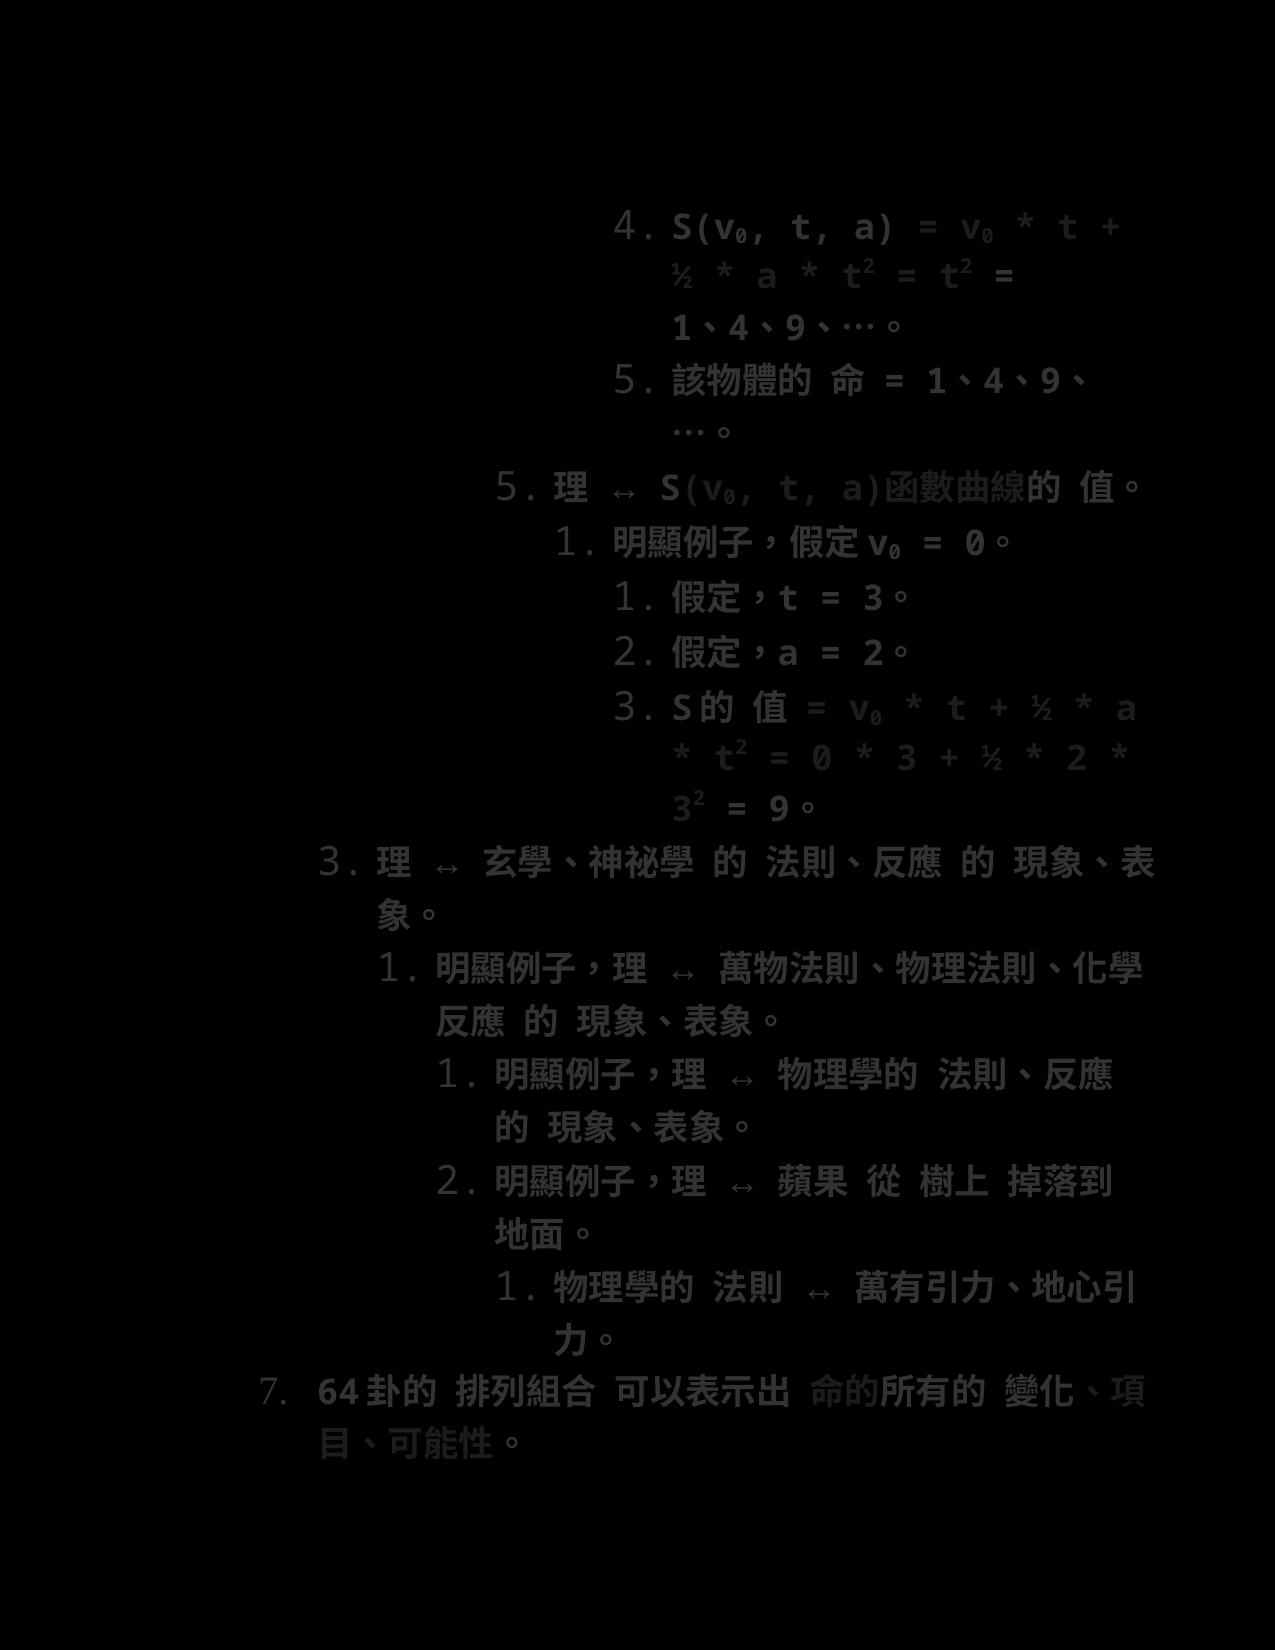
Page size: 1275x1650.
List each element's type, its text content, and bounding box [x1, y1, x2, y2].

list 理 ↔ S(v0, t, a)函數曲線的 值。 [494, 457, 1157, 512]
list 明顯例子，理 ↔ 物理學的 法則、反應 的 現象、表象。 [435, 1045, 1157, 1151]
list 理 ↔ 玄學、神祕學 的 法則、反應 的 現象、表象。 [317, 832, 1157, 938]
list 物理學的 法則 ↔ 萬有引力、地心引力。 [494, 1257, 1157, 1364]
list S的 值 = v0 * t + ½ * a * t2 = 0 * 3 + ½ * 2 * 32 = 9。 [612, 677, 1157, 832]
list S(v0, t, a) = v0 * t + ½ * a * t2 = t2 = 1、4、9、…。 [612, 196, 1157, 351]
list 明顯例子，理 ↔ 蘋果 從 樹上 掉落到 地面。 [435, 1151, 1157, 1257]
list 明顯例子，理 ↔ 萬物法則、物理法則、化學反應 的 現象、表象。 [376, 938, 1157, 1045]
list 假定，a = 2。 [612, 622, 1157, 677]
list 64卦的 排列組合 可以表示出 命的所有的 變化、項目、可能性。 [258, 1364, 1157, 1466]
list 明顯例子，假定v0 = 0。 [553, 512, 1157, 567]
list 該物體的 命 = 1、4、9、…。 [612, 351, 1157, 457]
list 假定，t = 3。 [612, 567, 1157, 622]
